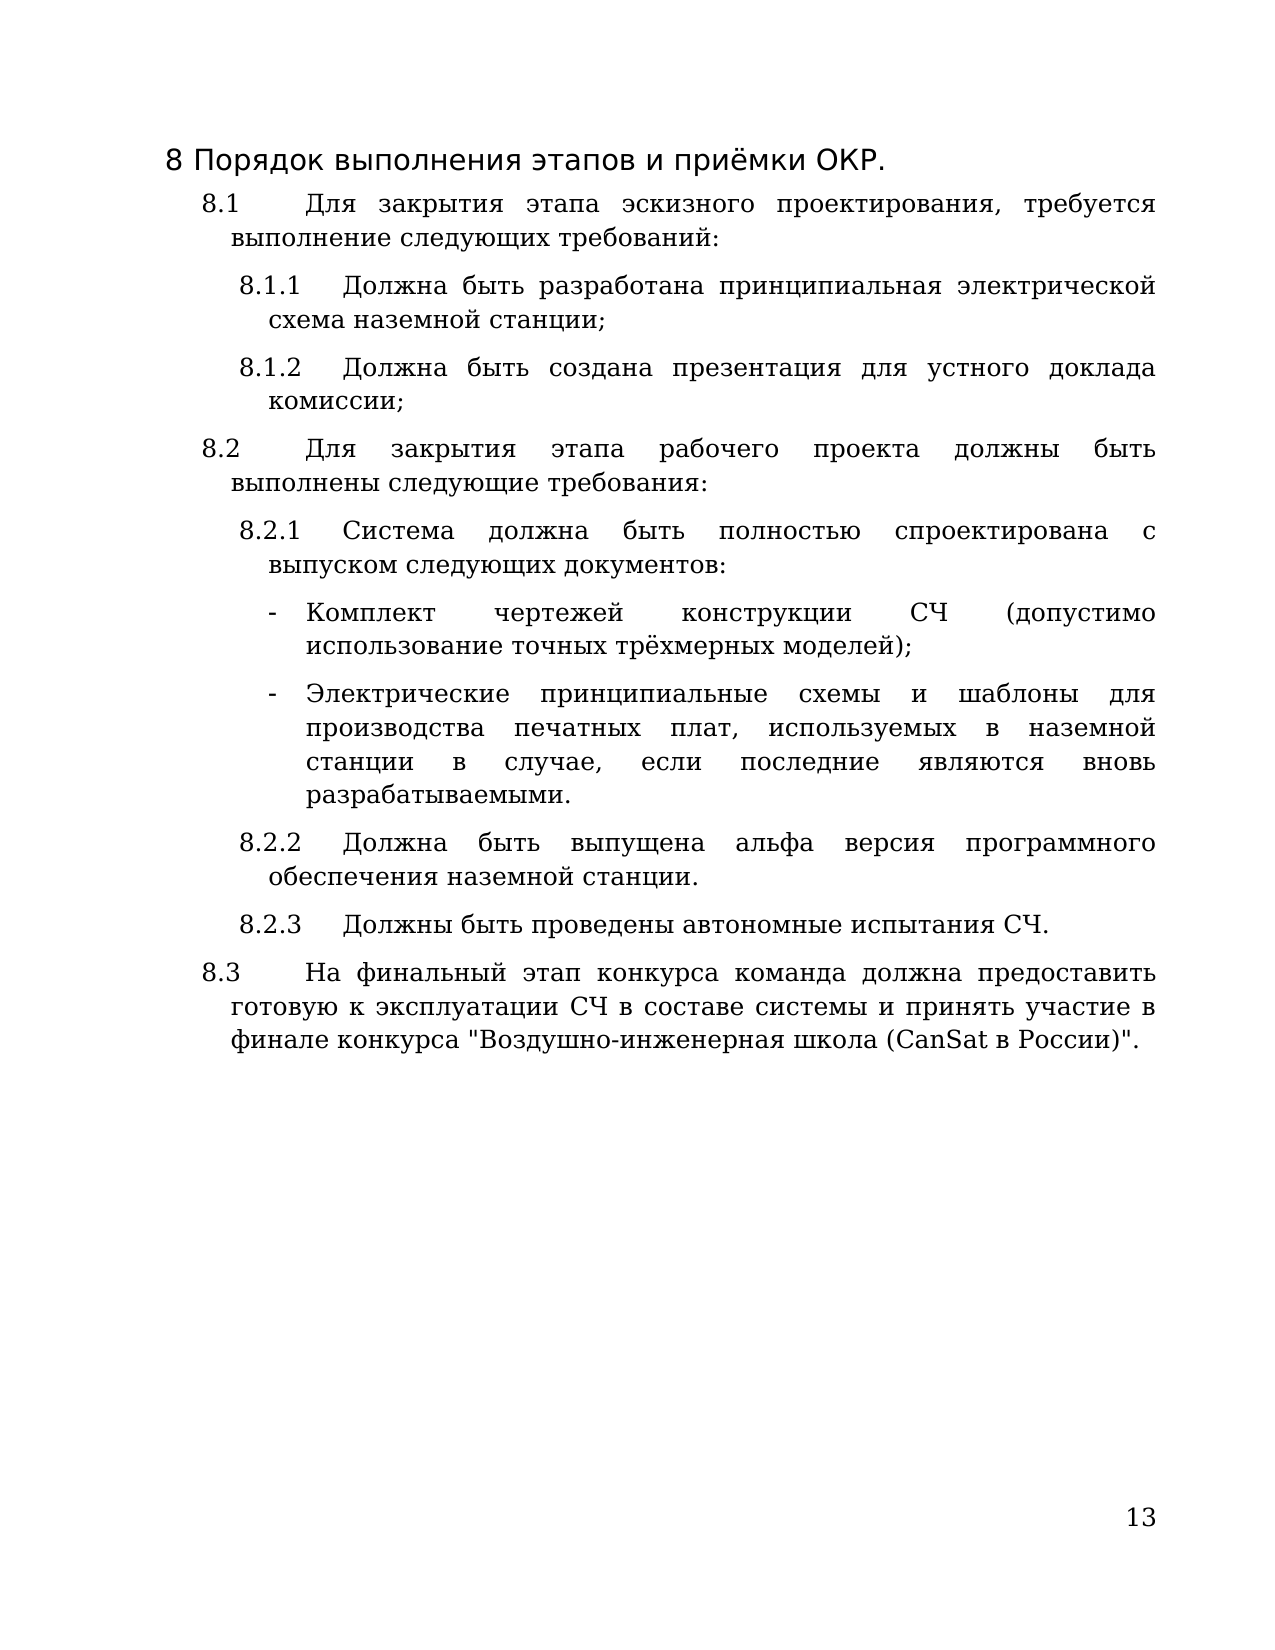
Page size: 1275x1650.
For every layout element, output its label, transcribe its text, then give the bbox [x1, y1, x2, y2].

list Должна быть создана презентация для устного доклада комиссии; [231, 353, 1157, 416]
list Должны быть проведены автономные испытания СЧ. [231, 910, 1157, 939]
subtitle Порядок выполнения этапов и приёмки ОКР. [156, 143, 1157, 177]
list На финальный этап конкурса команда должна предоставить готовую к эксплуатации СЧ в составе системы и принять участие в финале конкурса "Воздушно-инженерная школа (CanSat в России)". [193, 958, 1157, 1054]
list Для закрытия этапа рабочего проекта должны быть выполнены следующие требования: [193, 434, 1157, 497]
list Должна быть выпущена альфа версия программного обеспечения наземной станции. [231, 828, 1157, 891]
list Комплект чертежей конструкции СЧ (допустимо использование точных трёхмерных моделей); [268, 598, 1157, 661]
list Система должна быть полностью спроектирована с выпуском следующих документов: [231, 516, 1157, 579]
list Для закрытия этапа эскизного проектирования, требуется выполнение следующих требований: [193, 189, 1157, 252]
list Электрические принципиальные схемы и шаблоны для производства печатных плат, используемых в наземной станции в случае, если последние являются вновь разрабатываемыми. [268, 679, 1157, 809]
list Должна быть разработана принципиальная электрической схема наземной станции; [231, 271, 1157, 334]
